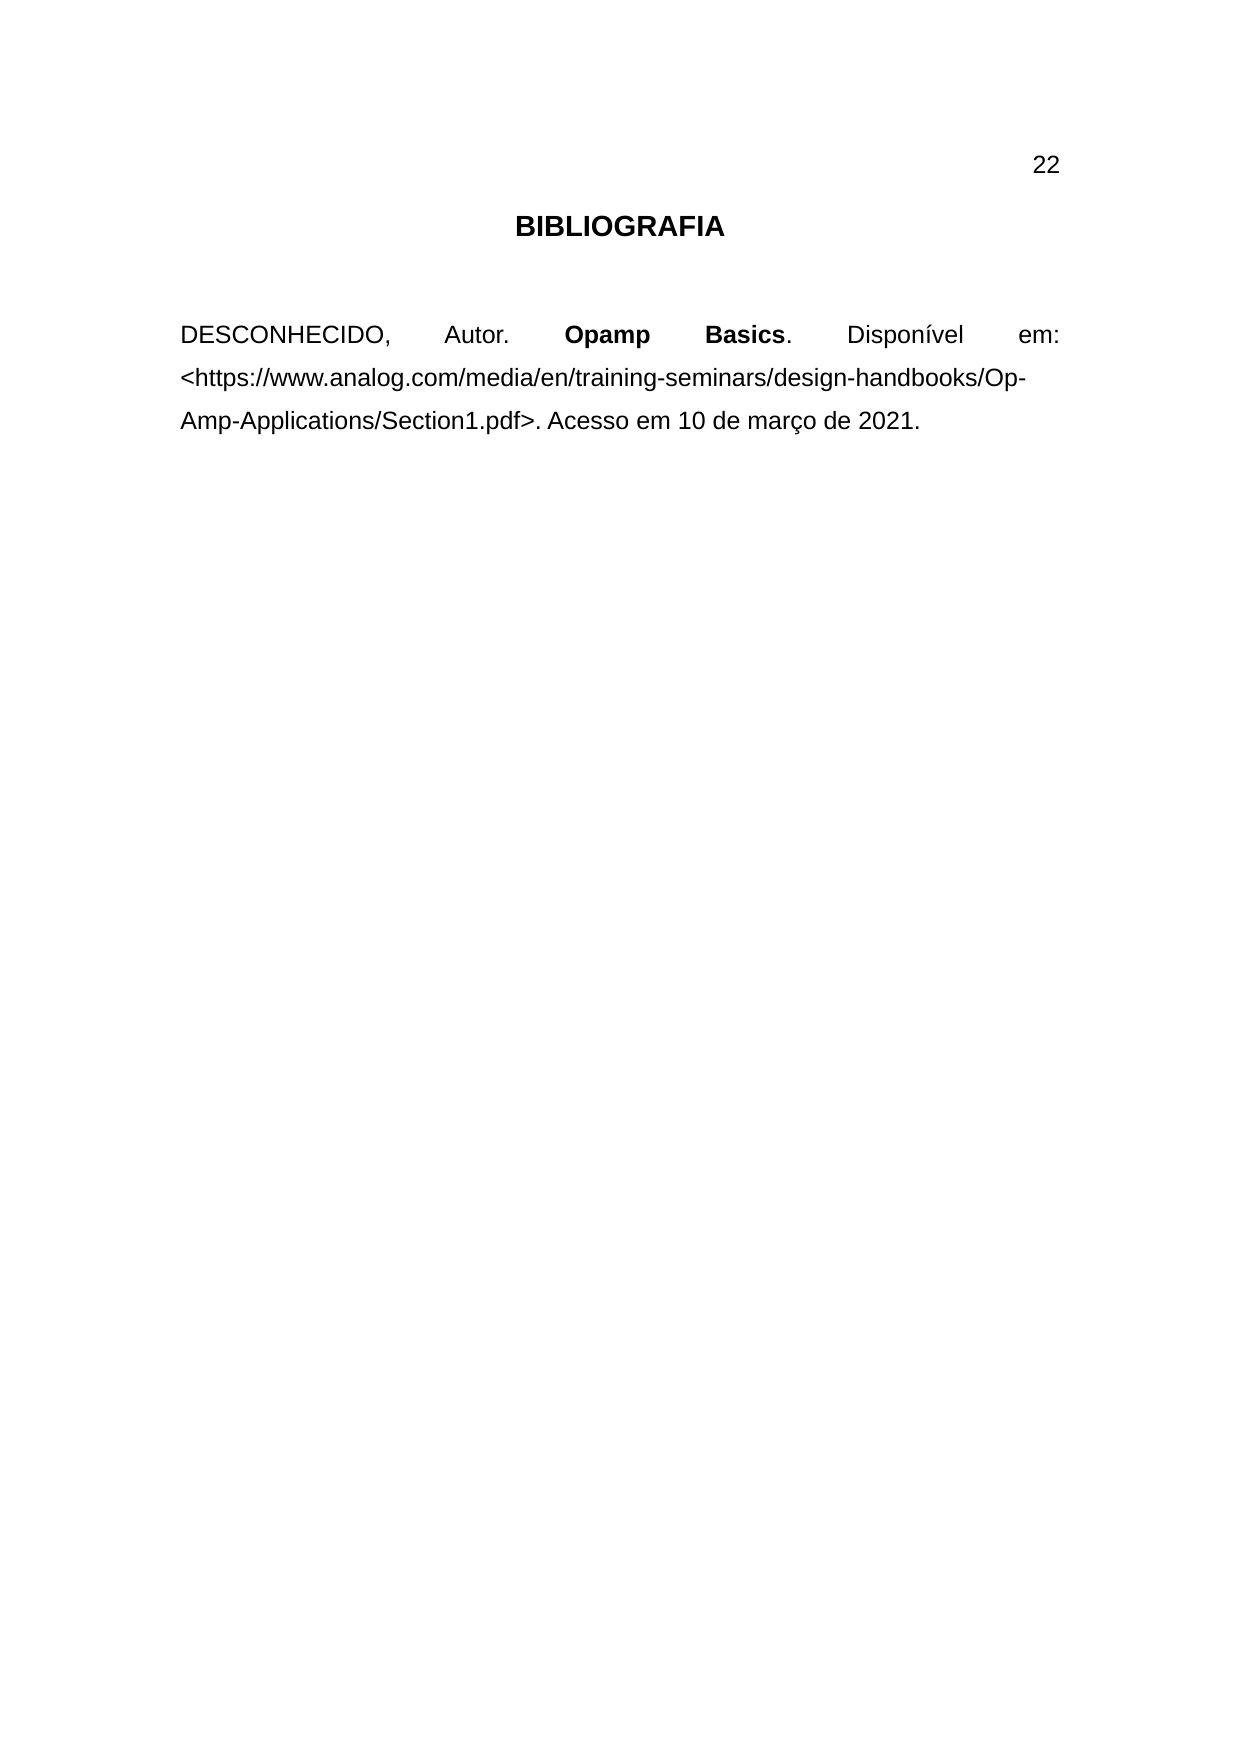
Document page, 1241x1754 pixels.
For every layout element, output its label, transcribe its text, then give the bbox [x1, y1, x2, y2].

subtitle BIBLIOGRAFIA [180, 209, 1060, 242]
text DESCONHECIDO, Autor. Opamp Basics. Disponível em: <https://www.analog.com/media/en/training-seminars/design-handbooks/Op-Amp-Applications/Section1.pdf>. Acesso em 10 de março de 2021. [180, 320, 1060, 435]
